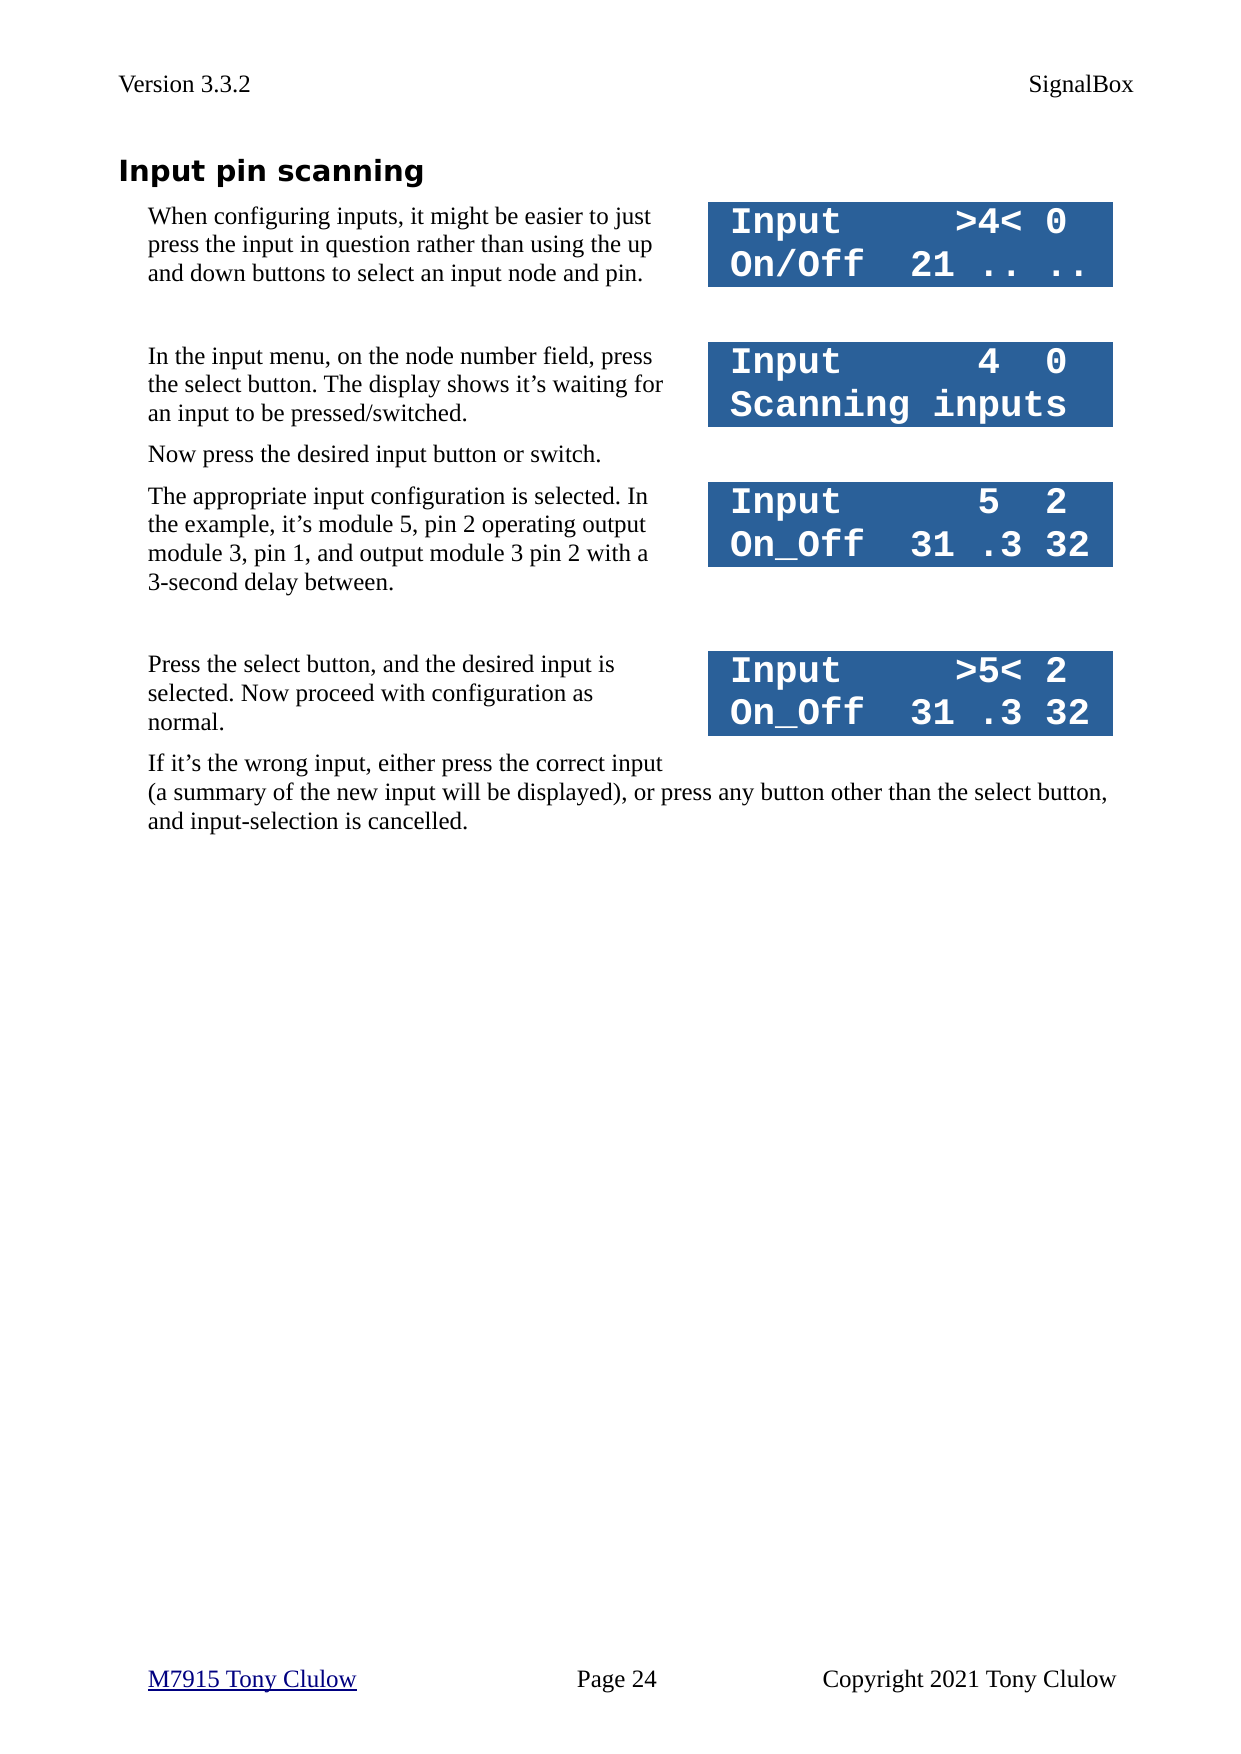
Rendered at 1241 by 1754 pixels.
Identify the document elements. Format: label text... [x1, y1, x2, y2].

subtitle Input pin scanning [118, 154, 1134, 188]
text Press the select button, and the desired input is selected. Now proceed with configuration as normal. [148, 649, 1134, 736]
text The appropriate input configuration is selected. In the example, it’s module 5, pin 2 operating output module 3, pin 1, and output module 3 pin 2 with a 3-second delay between. [148, 481, 1134, 596]
text When configuring inputs, it might be easier to just press the input in question rather than using the up and down buttons to select an input node and pin. [148, 201, 1134, 287]
text Now press the desired input button or switch. [148, 439, 1134, 468]
text In the input menu, on the node number field, press the select button. The display shows it’s waiting for an input to be pressed/switched. [148, 341, 1134, 427]
text If it’s the wrong input, either press the correct input (a summary of the new input will be displayed), or press any button other than the select button, and input-selection is cancelled. [148, 748, 1134, 834]
